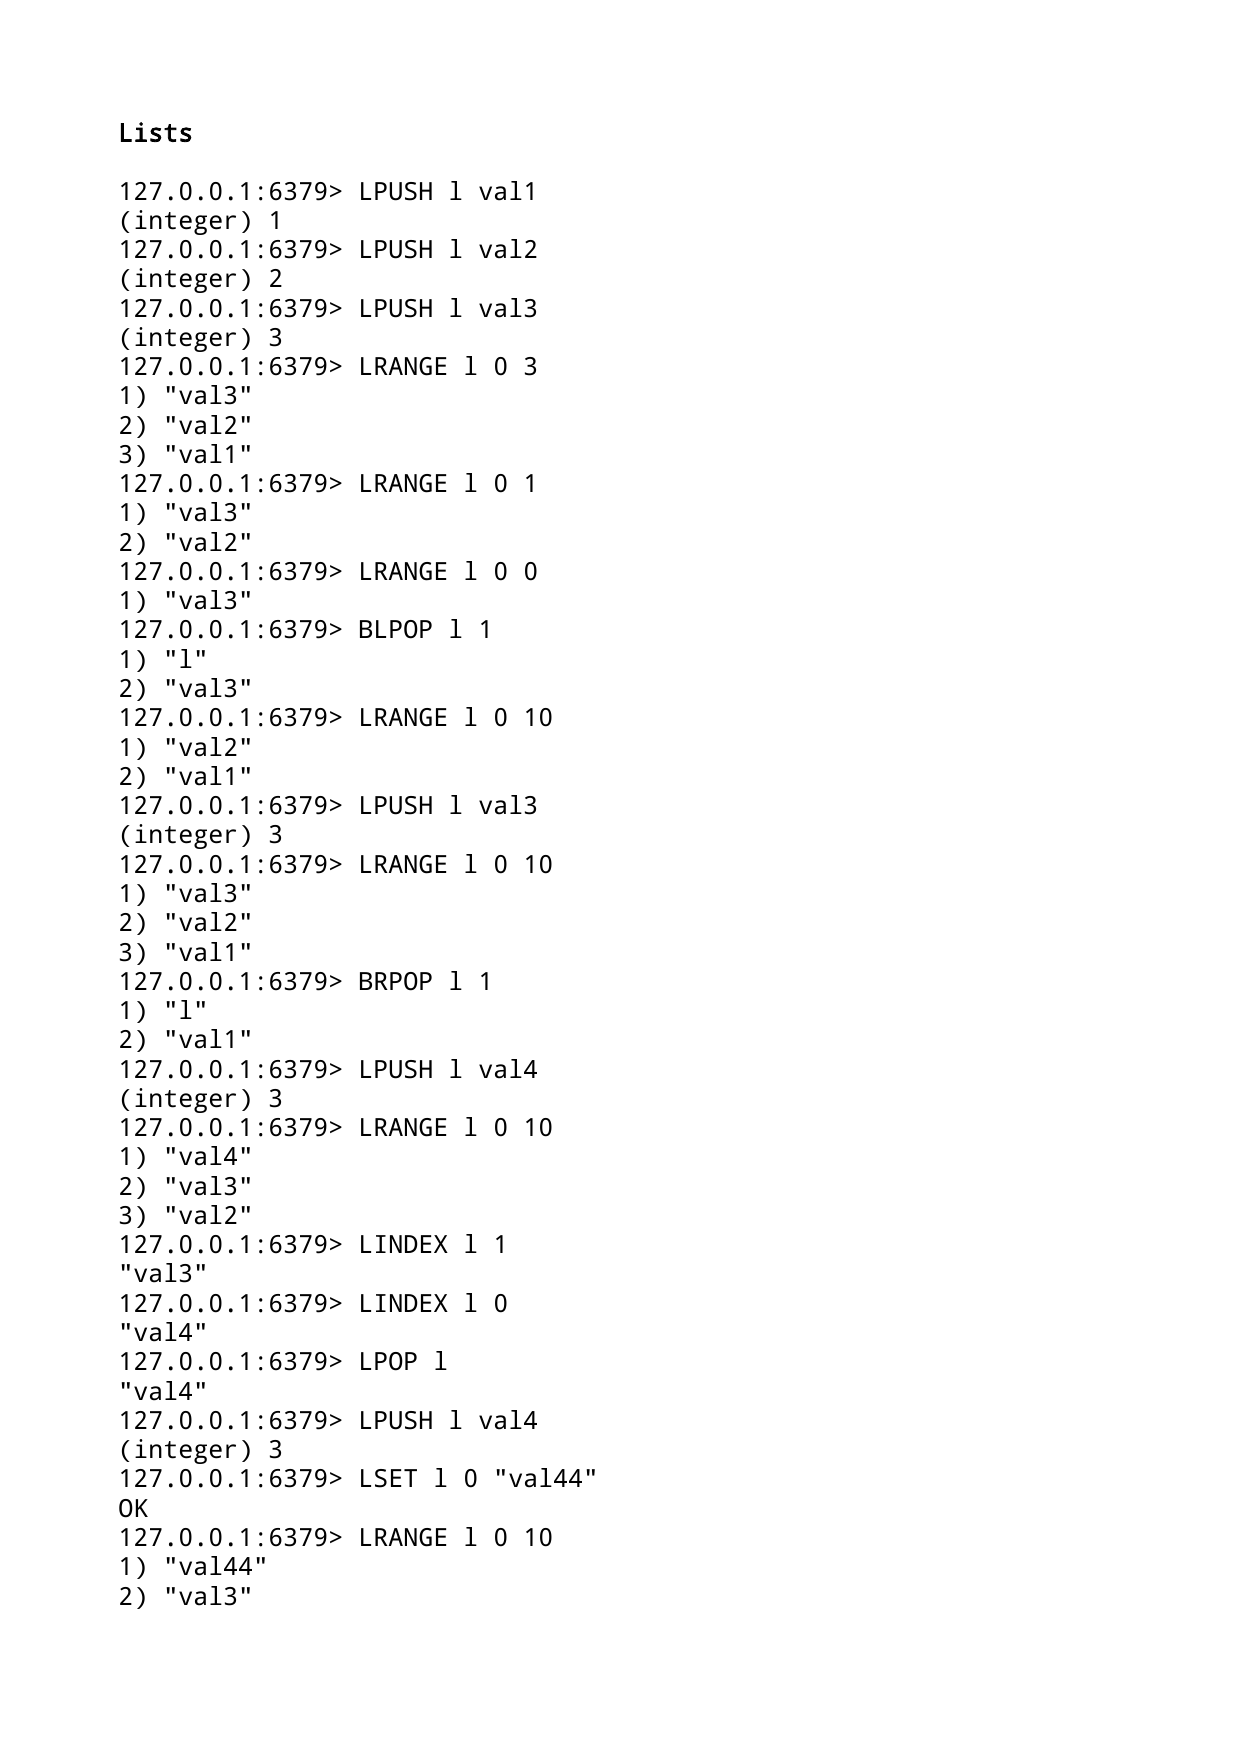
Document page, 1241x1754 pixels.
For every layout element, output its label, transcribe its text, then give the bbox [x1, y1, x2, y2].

text 1) "val3" [118, 879, 1122, 908]
text "val4" [118, 1377, 1122, 1406]
text 127.0.0.1:6379> BRPOP l 1 [118, 967, 1122, 996]
text 127.0.0.1:6379> LSET l 0 "val44" [118, 1464, 1122, 1494]
text 127.0.0.1:6379> LRANGE l 0 10 [118, 1523, 1122, 1552]
text OK [118, 1494, 1122, 1523]
text (integer) 3 [118, 1435, 1122, 1464]
text "val4" [118, 1318, 1122, 1347]
text 127.0.0.1:6379> LPUSH l val4 [118, 1055, 1122, 1084]
text 1) "l" [118, 996, 1122, 1026]
text 1) "val3" [118, 499, 1122, 528]
text (integer) 2 [118, 264, 1122, 294]
text 1) "val2" [118, 733, 1122, 762]
text 2) "val2" [118, 908, 1122, 938]
text 3) "val1" [118, 440, 1122, 469]
text 2) "val1" [118, 1026, 1122, 1055]
text Lists [118, 118, 1122, 147]
text 127.0.0.1:6379> LPUSH l val3 [118, 791, 1122, 821]
text (integer) 1 [118, 206, 1122, 235]
text 2) "val3" [118, 1172, 1122, 1201]
text (integer) 3 [118, 323, 1122, 352]
text 127.0.0.1:6379> LPUSH l val2 [118, 235, 1122, 264]
text 127.0.0.1:6379> LINDEX l 1 [118, 1230, 1122, 1260]
text 127.0.0.1:6379> LRANGE l 0 10 [118, 1113, 1122, 1143]
text 127.0.0.1:6379> LRANGE l 0 10 [118, 703, 1122, 733]
text (integer) 3 [118, 821, 1122, 850]
text (integer) 3 [118, 1084, 1122, 1113]
text 127.0.0.1:6379> LPOP l [118, 1347, 1122, 1377]
text "val3" [118, 1260, 1122, 1289]
text 2) "val3" [118, 674, 1122, 703]
text 127.0.0.1:6379> LRANGE l 0 0 [118, 557, 1122, 586]
text 3) "val2" [118, 1201, 1122, 1230]
text 2) "val2" [118, 528, 1122, 557]
text 1) "val3" [118, 382, 1122, 411]
text 127.0.0.1:6379> LPUSH l val1 [118, 177, 1122, 206]
text 127.0.0.1:6379> LRANGE l 0 10 [118, 850, 1122, 879]
text 2) "val3" [118, 1582, 1122, 1611]
text 127.0.0.1:6379> LPUSH l val4 [118, 1406, 1122, 1435]
text 1) "val44" [118, 1552, 1122, 1582]
text 127.0.0.1:6379> LRANGE l 0 1 [118, 469, 1122, 499]
text 127.0.0.1:6379> BLPOP l 1 [118, 616, 1122, 645]
text 2) "val2" [118, 411, 1122, 440]
text 127.0.0.1:6379> LRANGE l 0 3 [118, 352, 1122, 382]
text 127.0.0.1:6379> LINDEX l 0 [118, 1289, 1122, 1318]
text 3) "val1" [118, 938, 1122, 967]
text 1) "val4" [118, 1143, 1122, 1172]
text 2) "val1" [118, 762, 1122, 791]
text 127.0.0.1:6379> LPUSH l val3 [118, 294, 1122, 323]
text 1) "l" [118, 645, 1122, 674]
text 1) "val3" [118, 586, 1122, 616]
